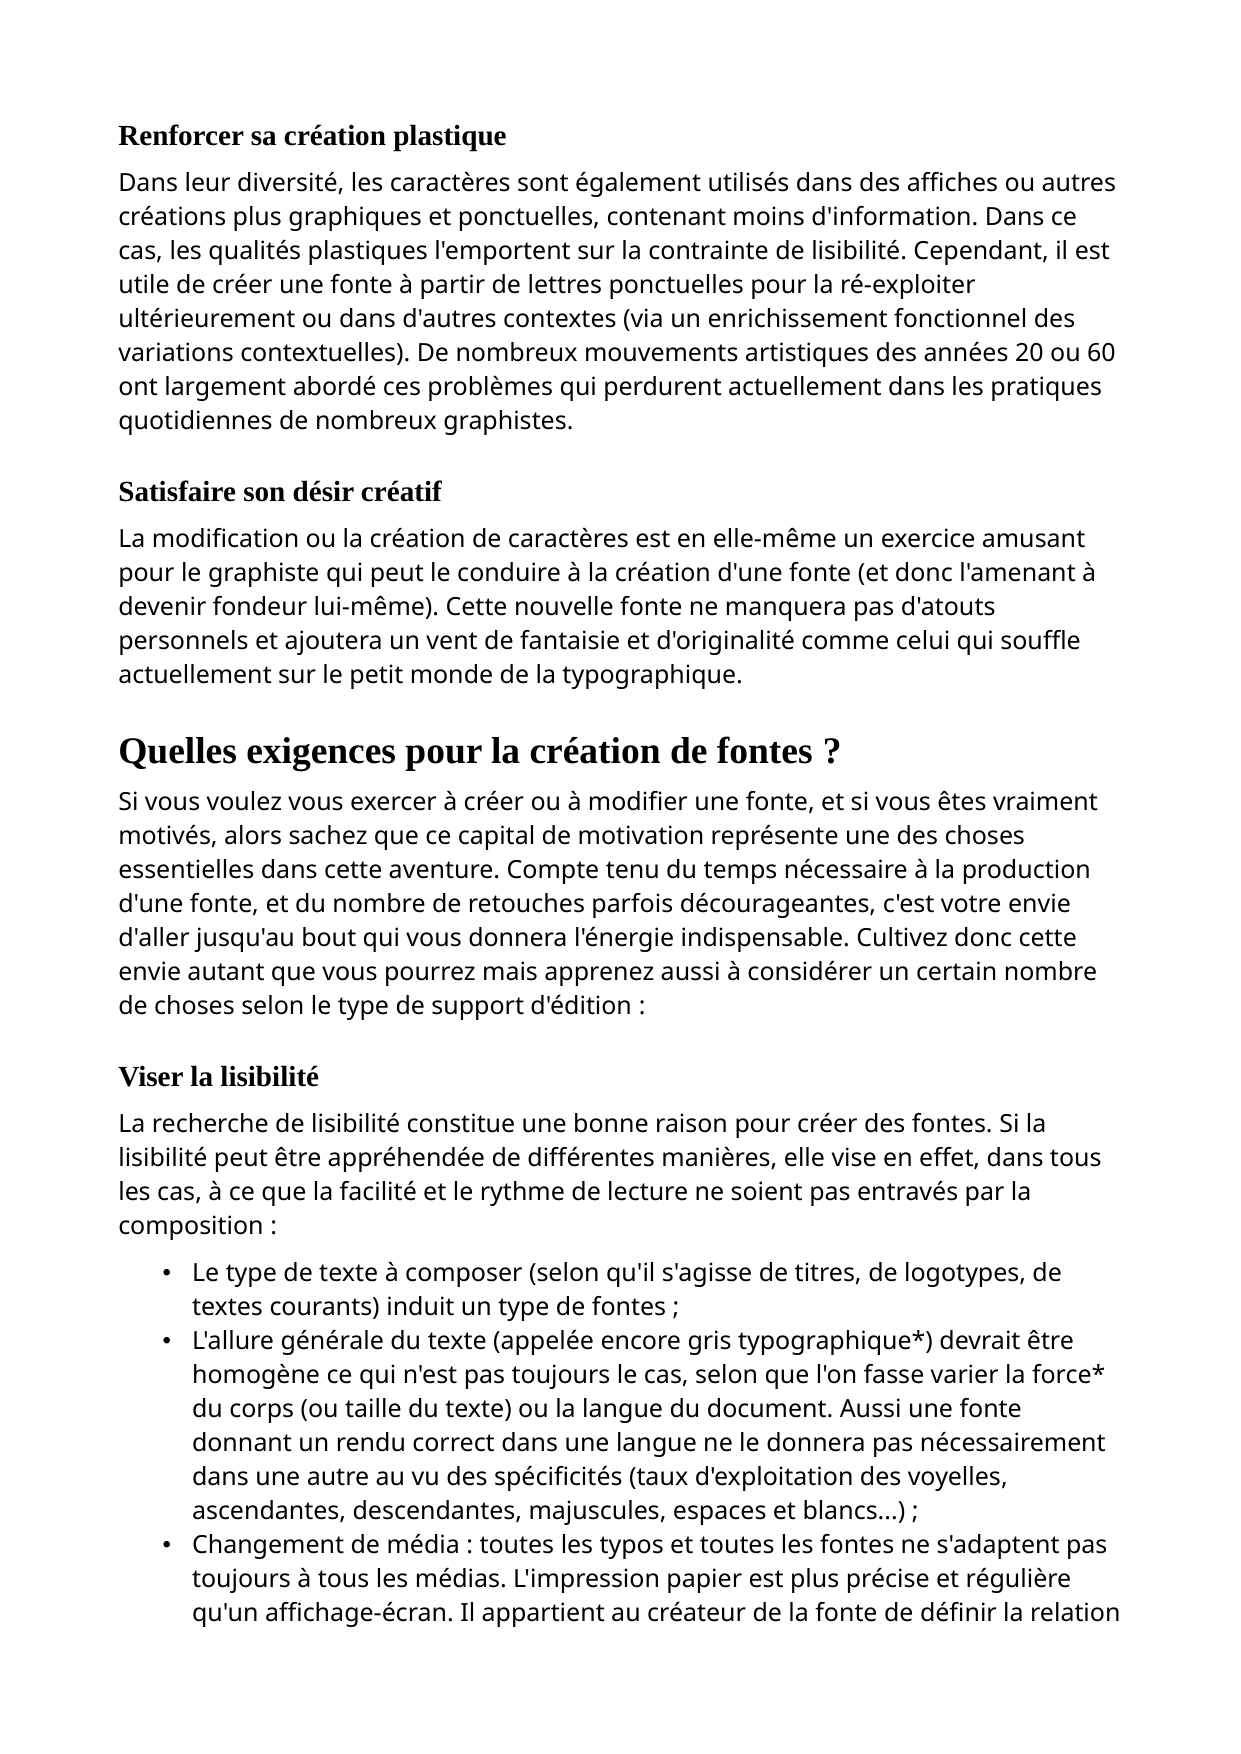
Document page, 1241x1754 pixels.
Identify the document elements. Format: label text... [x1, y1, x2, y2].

subtitle Quelles exigences pour la création de fontes ? [118, 728, 1122, 771]
subtitle Renforcer sa création plastique [118, 118, 1122, 152]
list Le type de texte à composer (selon qu'il s'agisse de titres, de logotypes, de textes courants) induit un type de fontes ; [162, 1254, 1122, 1322]
text Si vous voulez vous exercer à créer ou à modifier une fonte, et si vous êtes vraiment motivés, alors sachez que ce capital de motivation représente une des choses essentielles dans cette aventure. Compte tenu du temps nécessaire à la production d'une fonte, et du nombre de retouches parfois décourageantes, c'est votre envie d'aller jusqu'au bout qui vous donnera l'énergie indispensable. Cultivez donc cette envie autant que vous pourrez mais apprenez aussi à considérer un certain nombre de choses selon le type de support d'édition : [118, 784, 1122, 1022]
subtitle Satisfaire son désir créatif [118, 474, 1122, 508]
list Changement de média : toutes les typos et toutes les fontes ne s'adaptent pas toujours à tous les médias. L'impression papier est plus précise et régulière qu'un affichage-écran. Il appartient au créateur de la fonte de définir la relation [162, 1527, 1122, 1629]
subtitle Viser la lisibilité [118, 1059, 1122, 1093]
text La modification ou la création de caractères est en elle-même un exercice amusant pour le graphiste qui peut le conduire à la création d'une fonte (et donc l'amenant à devenir fondeur lui-même). Cette nouvelle fonte ne manquera pas d'atouts personnels et ajoutera un vent de fantaisie et d'originalité comme celui qui souffle actuellement sur le petit monde de la typographique. [118, 520, 1122, 691]
text La recherche de lisibilité constitue une bonne raison pour créer des fontes. Si la lisibilité peut être appréhendée de différentes manières, elle vise en effet, dans tous les cas, à ce que la facilité et le rythme de lecture ne soient pas entravés par la composition : [118, 1106, 1122, 1242]
list L'allure générale du texte (appelée encore gris typographique*) devrait être homogène ce qui n'est pas toujours le cas, selon que l'on fasse varier la force* du corps (ou taille du texte) ou la langue du document. Aussi une fonte donnant un rendu correct dans une langue ne le donnera pas nécessairement dans une autre au vu des spécificités (taux d'exploitation des voyelles, ascendantes, descendantes, majuscules, espaces et blancs...) ; [162, 1322, 1122, 1527]
text Dans leur diversité, les caractères sont également utilisés dans des affiches ou autres créations plus graphiques et ponctuelles, contenant moins d'information. Dans ce cas, les qualités plastiques l'emportent sur la contrainte de lisibilité. Cependant, il est utile de créer une fonte à partir de lettres ponctuelles pour la ré-exploiter ultérieurement ou dans d'autres contextes (via un enrichissement fonctionnel des variations contextuelles). De nombreux mouvements artistiques des années 20 ou 60 ont largement abordé ces problèmes qui perdurent actuellement dans les pratiques quotidiennes de nombreux graphistes. [118, 164, 1122, 437]
